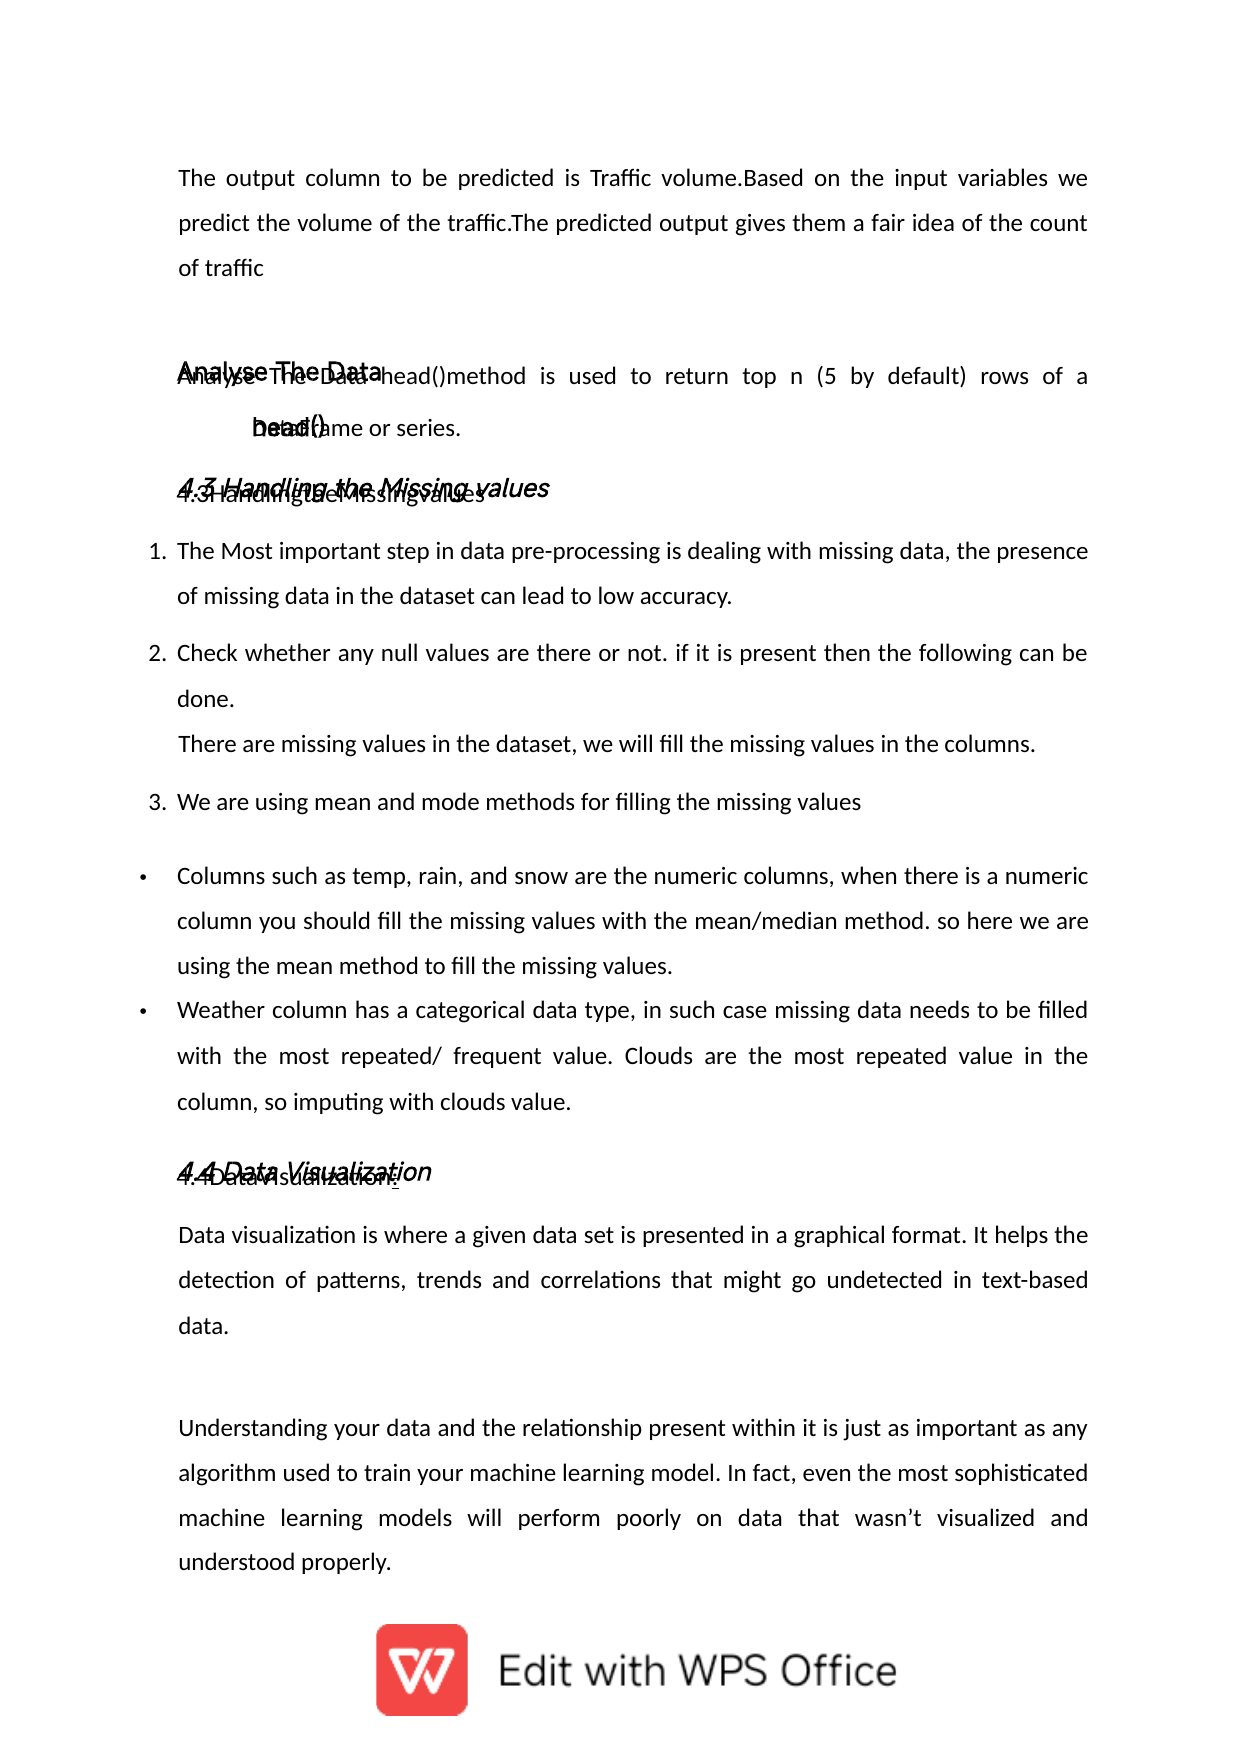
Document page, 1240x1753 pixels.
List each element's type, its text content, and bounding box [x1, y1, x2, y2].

text The output column to be predicted is Traffic volume.Based on the input variables we predict the volume of the traffic.The predicted output gives them a fair idea of the count of traffic [178, 162, 1090, 283]
list The Most important step in data pre-processing is dealing with missing data, the presence of missing data in the dataset can lead to low accuracy. [148, 535, 1090, 611]
text 4.4DataVisualization: [176, 1160, 1090, 1192]
subtitle 4.3HandlingtheMissingvalues [176, 477, 1090, 508]
text Analyse The Data head()method is used to return top n (5 by default) rows of a DataFrame or series. [177, 360, 1090, 443]
list Columns such as temp, rain, and snow are the numeric columns, when there is a numeric column you should fill the missing values with the mean/median method. so here we are using the mean method to fill the missing values. [139, 860, 1090, 980]
list Weather column has a categorical data type, in such case missing data needs to be filled with the most repeated/ frequent value. Clouds are the most repeated value in the column, so imputing with clouds value. [139, 995, 1090, 1117]
text Data visualization is where a given data set is presented in a graphical format. It helps the detection of patterns, trends and correlations that might go undetected in text-based data. [178, 1219, 1090, 1341]
list Check whether any null values are there or not. if it is present then the following can be done. [148, 638, 1090, 713]
text Understanding your data and the relationship present within it is just as important as any algorithm used to train your machine learning model. In fact, even the most sophisticated machine learning models will perform poorly on data that wasn’t visualized and understood properly. [178, 1412, 1090, 1577]
text There are missing values in the dataset, we will fill the missing values in the columns. [178, 728, 1090, 759]
list We are using mean and mode methods for filling the missing values [148, 786, 1090, 816]
